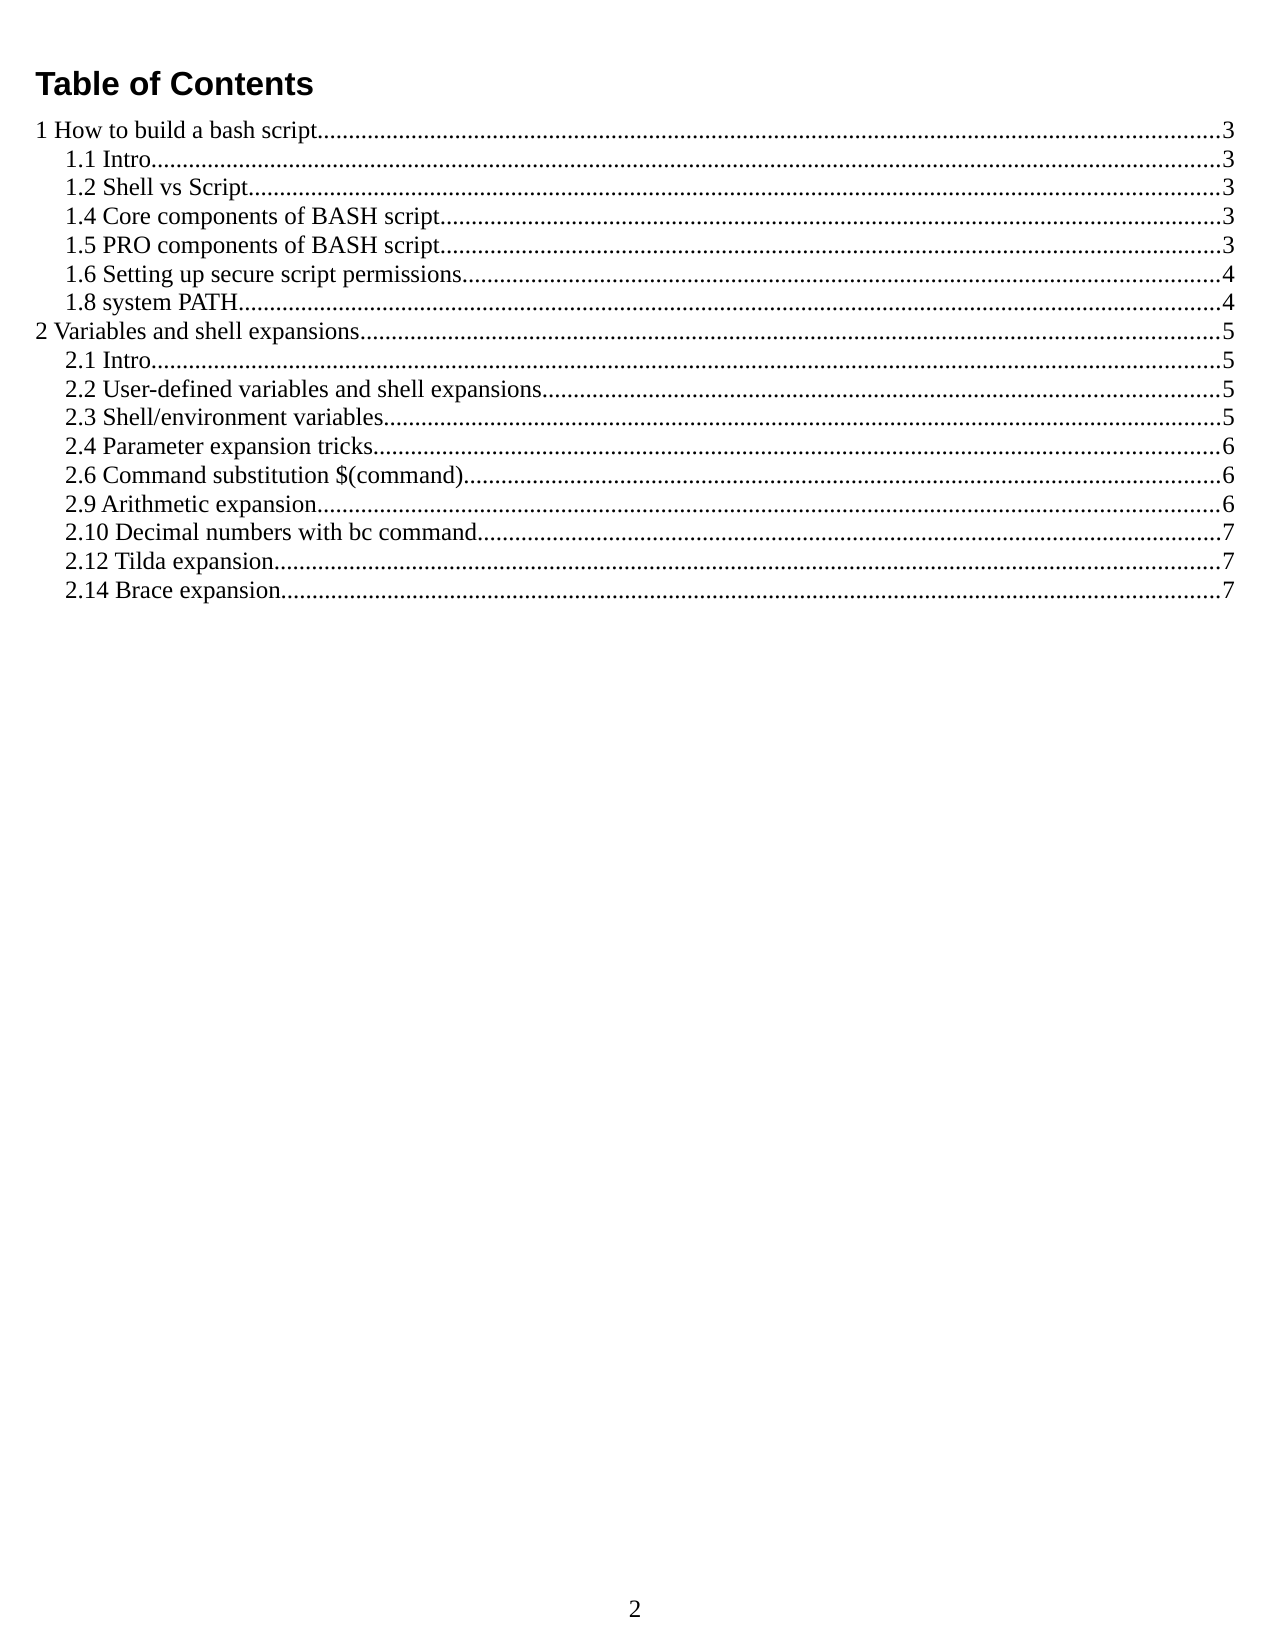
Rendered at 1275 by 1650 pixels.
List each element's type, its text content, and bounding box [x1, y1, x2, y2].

text 1.2 Shell vs Script 3 [65, 172, 1234, 201]
text 1 How to build a bash script 3 [35, 115, 1234, 144]
text 1.6 Setting up secure script permissions 4 [65, 259, 1234, 287]
text 2.3 Shell/environment variables 5 [65, 402, 1234, 431]
text 1.1 Intro 3 [65, 144, 1234, 172]
subtitle Table of Contents [35, 64, 1234, 102]
text 2.4 Parameter expansion tricks 6 [65, 431, 1234, 460]
text 2.1 Intro 5 [65, 345, 1234, 374]
text 1.5 PRO components of BASH script 3 [65, 230, 1234, 259]
text 2.2 User-defined variables and shell expansions 5 [65, 374, 1234, 402]
text 2.10 Decimal numbers with bc command 7 [65, 517, 1234, 546]
text 2.6 Command substitution $(command) 6 [65, 460, 1234, 489]
text 1.4 Core components of BASH script 3 [65, 201, 1234, 230]
text 1.8 system PATH 4 [65, 287, 1234, 316]
text 2 Variables and shell expansions 5 [35, 316, 1234, 345]
text 2.9 Arithmetic expansion 6 [65, 489, 1234, 517]
text 2.12 Tilda expansion 7 [65, 546, 1234, 575]
text 2.14 Brace expansion 7 [65, 575, 1234, 604]
